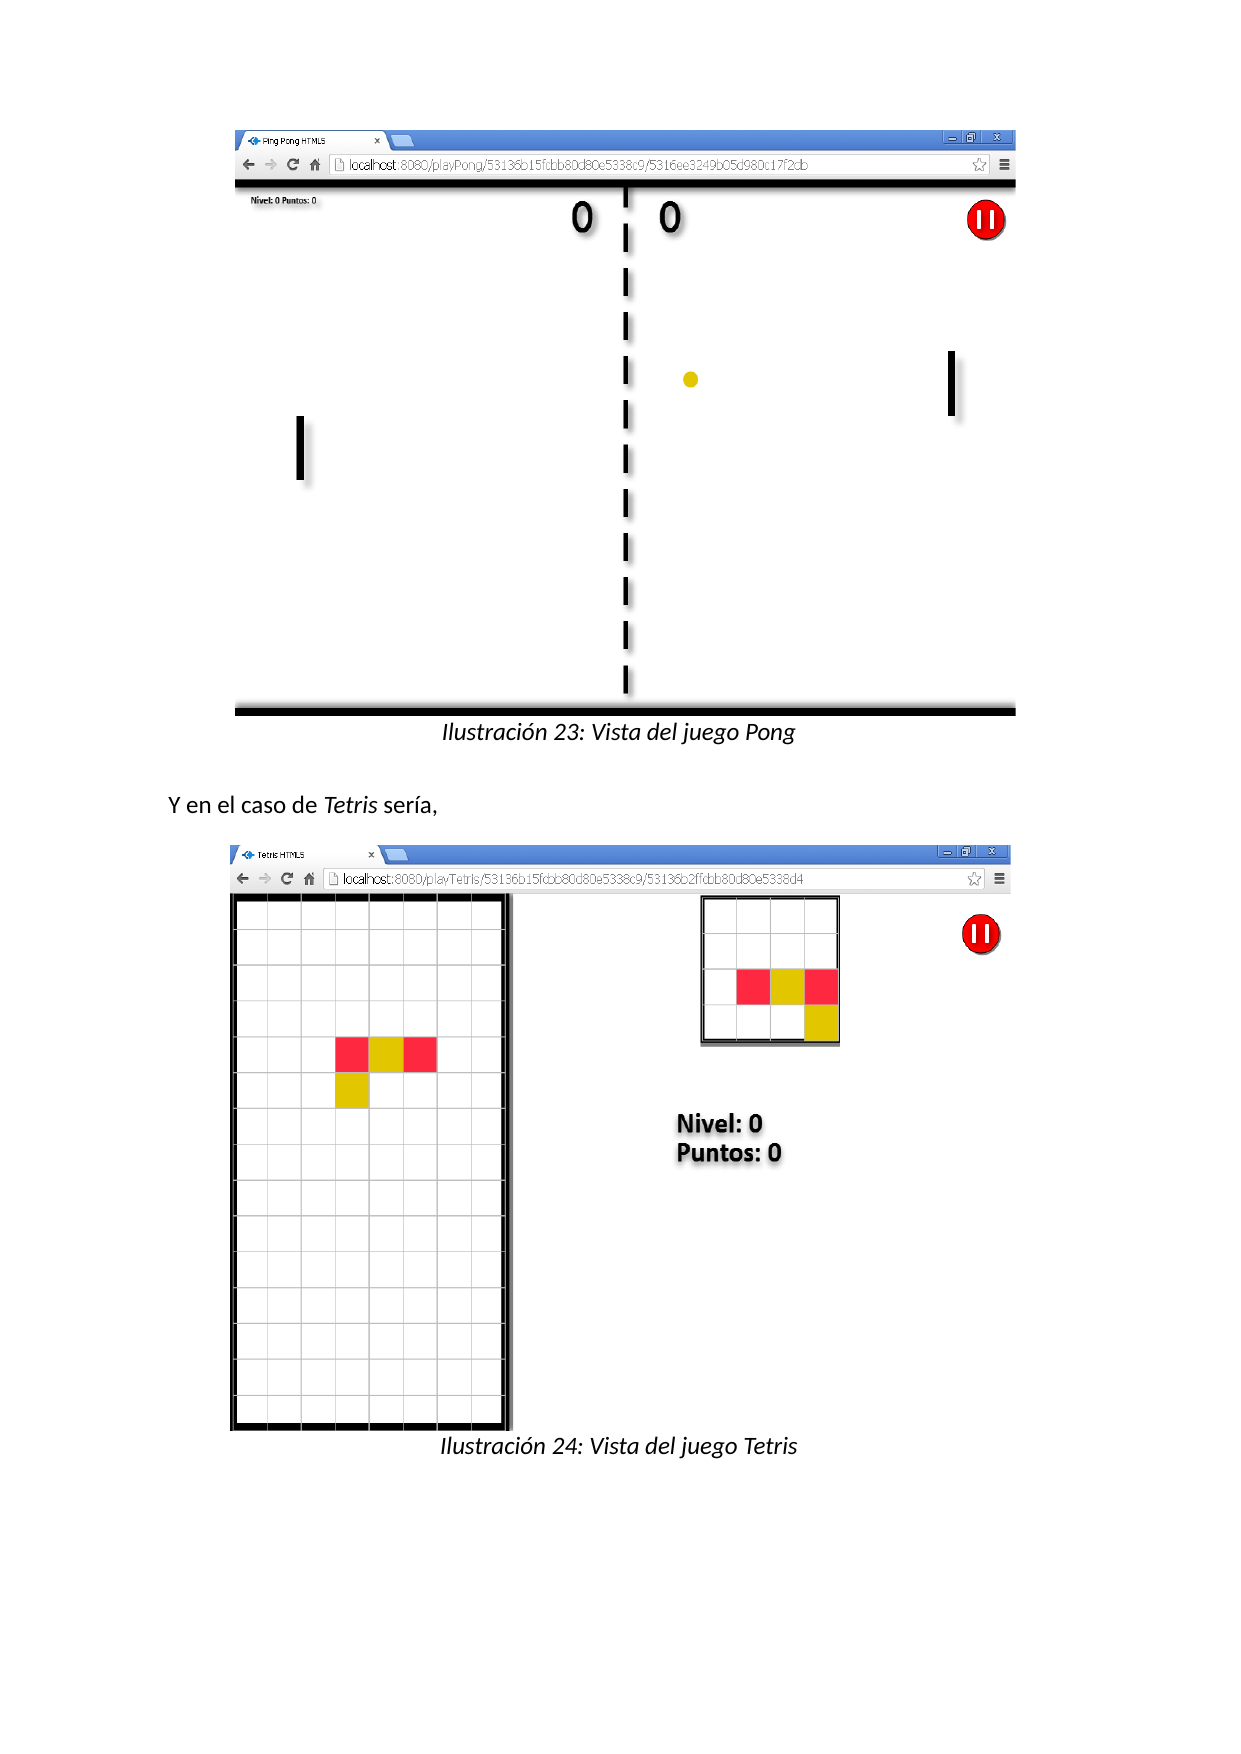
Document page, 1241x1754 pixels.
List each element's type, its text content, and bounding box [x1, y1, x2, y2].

picture [235, 130, 1016, 716]
picture [230, 845, 1011, 1431]
text Ilustración 23: Vista del juego Pong [235, 716, 1005, 746]
text Y en el caso de Tetris sería, [118, 789, 1122, 820]
text Ilustración 24: Vista del juego Tetris [230, 1431, 1010, 1461]
